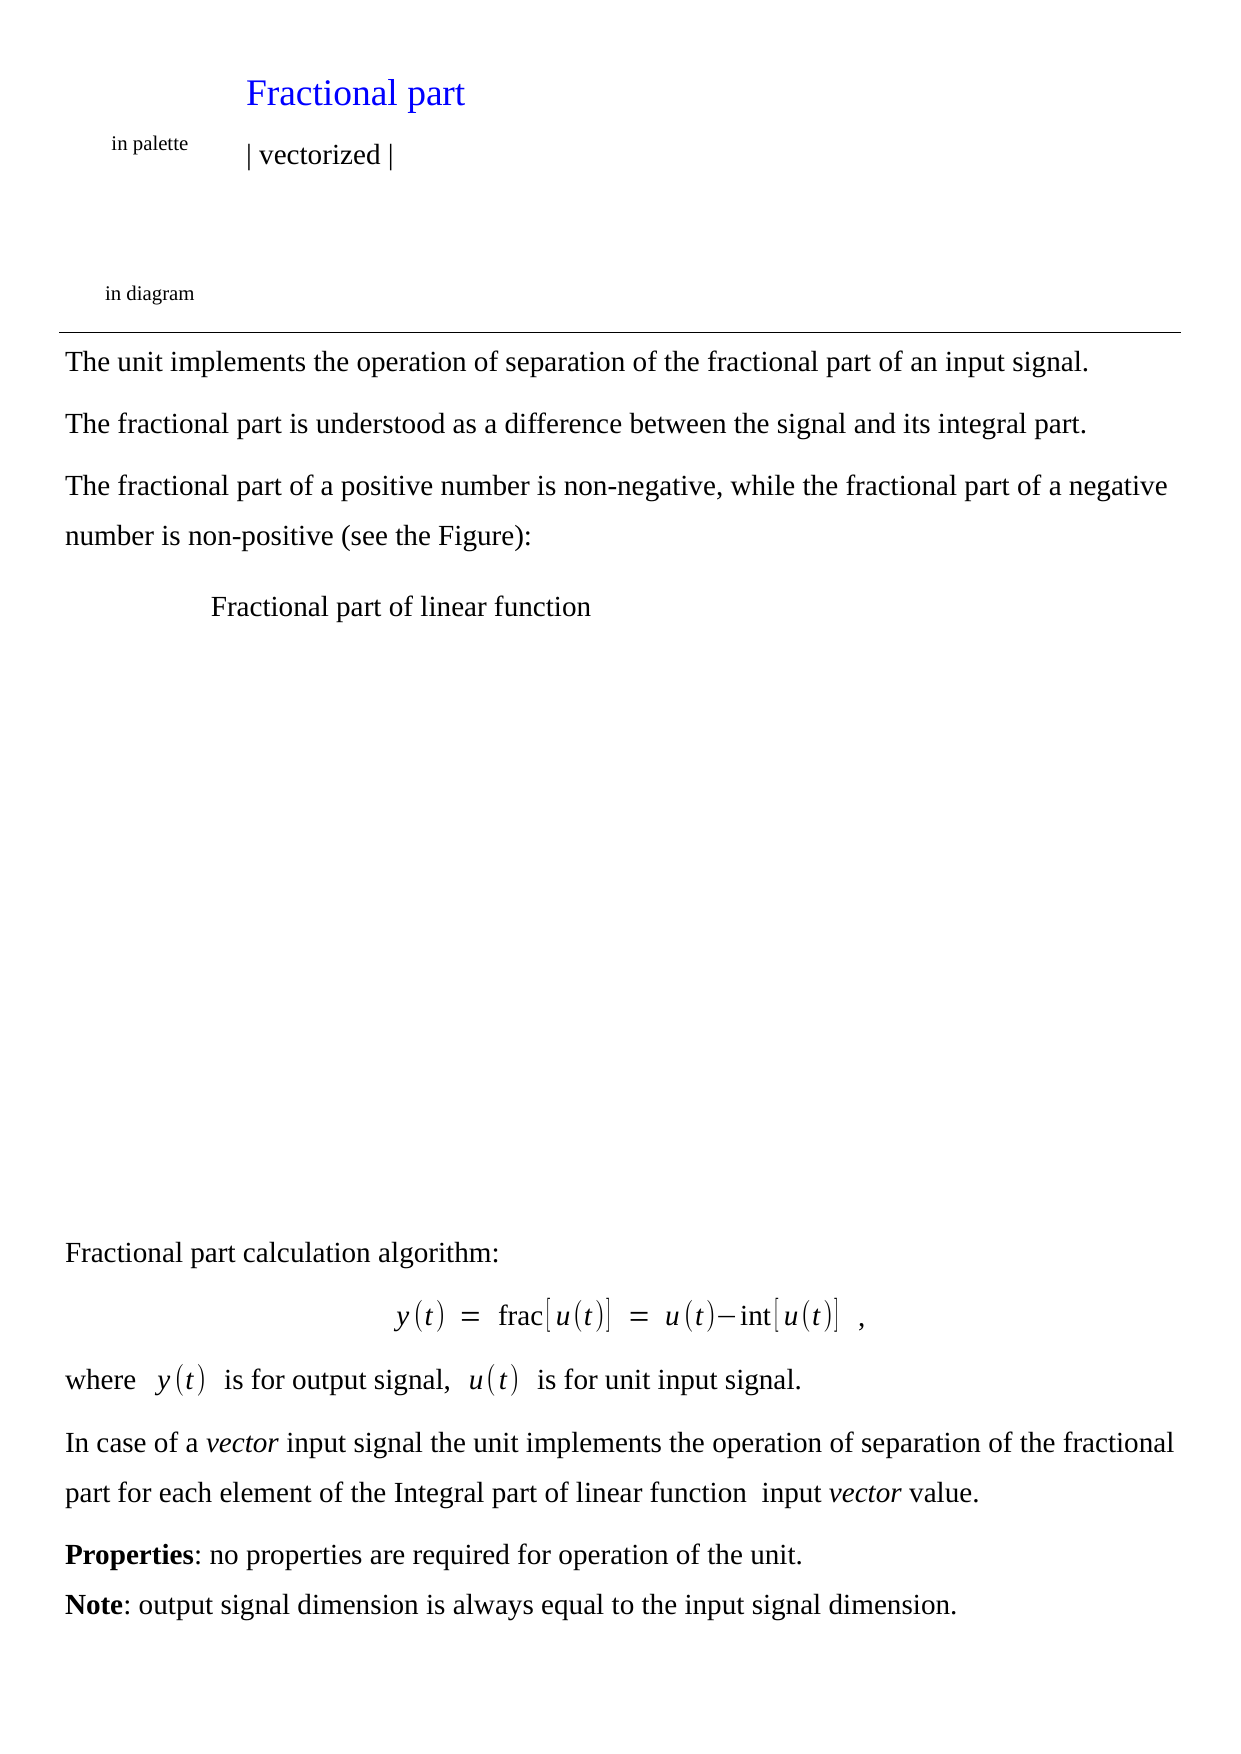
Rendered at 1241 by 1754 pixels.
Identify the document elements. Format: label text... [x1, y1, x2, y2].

table_header [59, 59, 240, 125]
table_cell [240, 182, 1181, 275]
table_cell in palette [59, 125, 240, 182]
table_cell [240, 275, 1181, 332]
table_cell The unit implements the operation of separation of the fractional part of an input signal. The fractional part is understood as a difference between the signal and its integral part. The fractional part of a positive number is non-negative, while the fractional part of a negative number is non-positive (see the Figure): Fractional part calculation algorithm: , whereis for output signal,is for unit input signal. In case of a vector input signal the unit implements the operation of separation of the fractional part for each element of the Integral part of linear function input vector value. Properties: no properties are required for operation of the unit. Note: output signal dimension is always equal to the input signal dimension. [59, 333, 1181, 1633]
table_header Fractional part [240, 59, 1181, 125]
table_cell in diagram [59, 275, 240, 332]
table_cell [59, 182, 240, 275]
table_cell | vectorized | [240, 125, 1181, 182]
